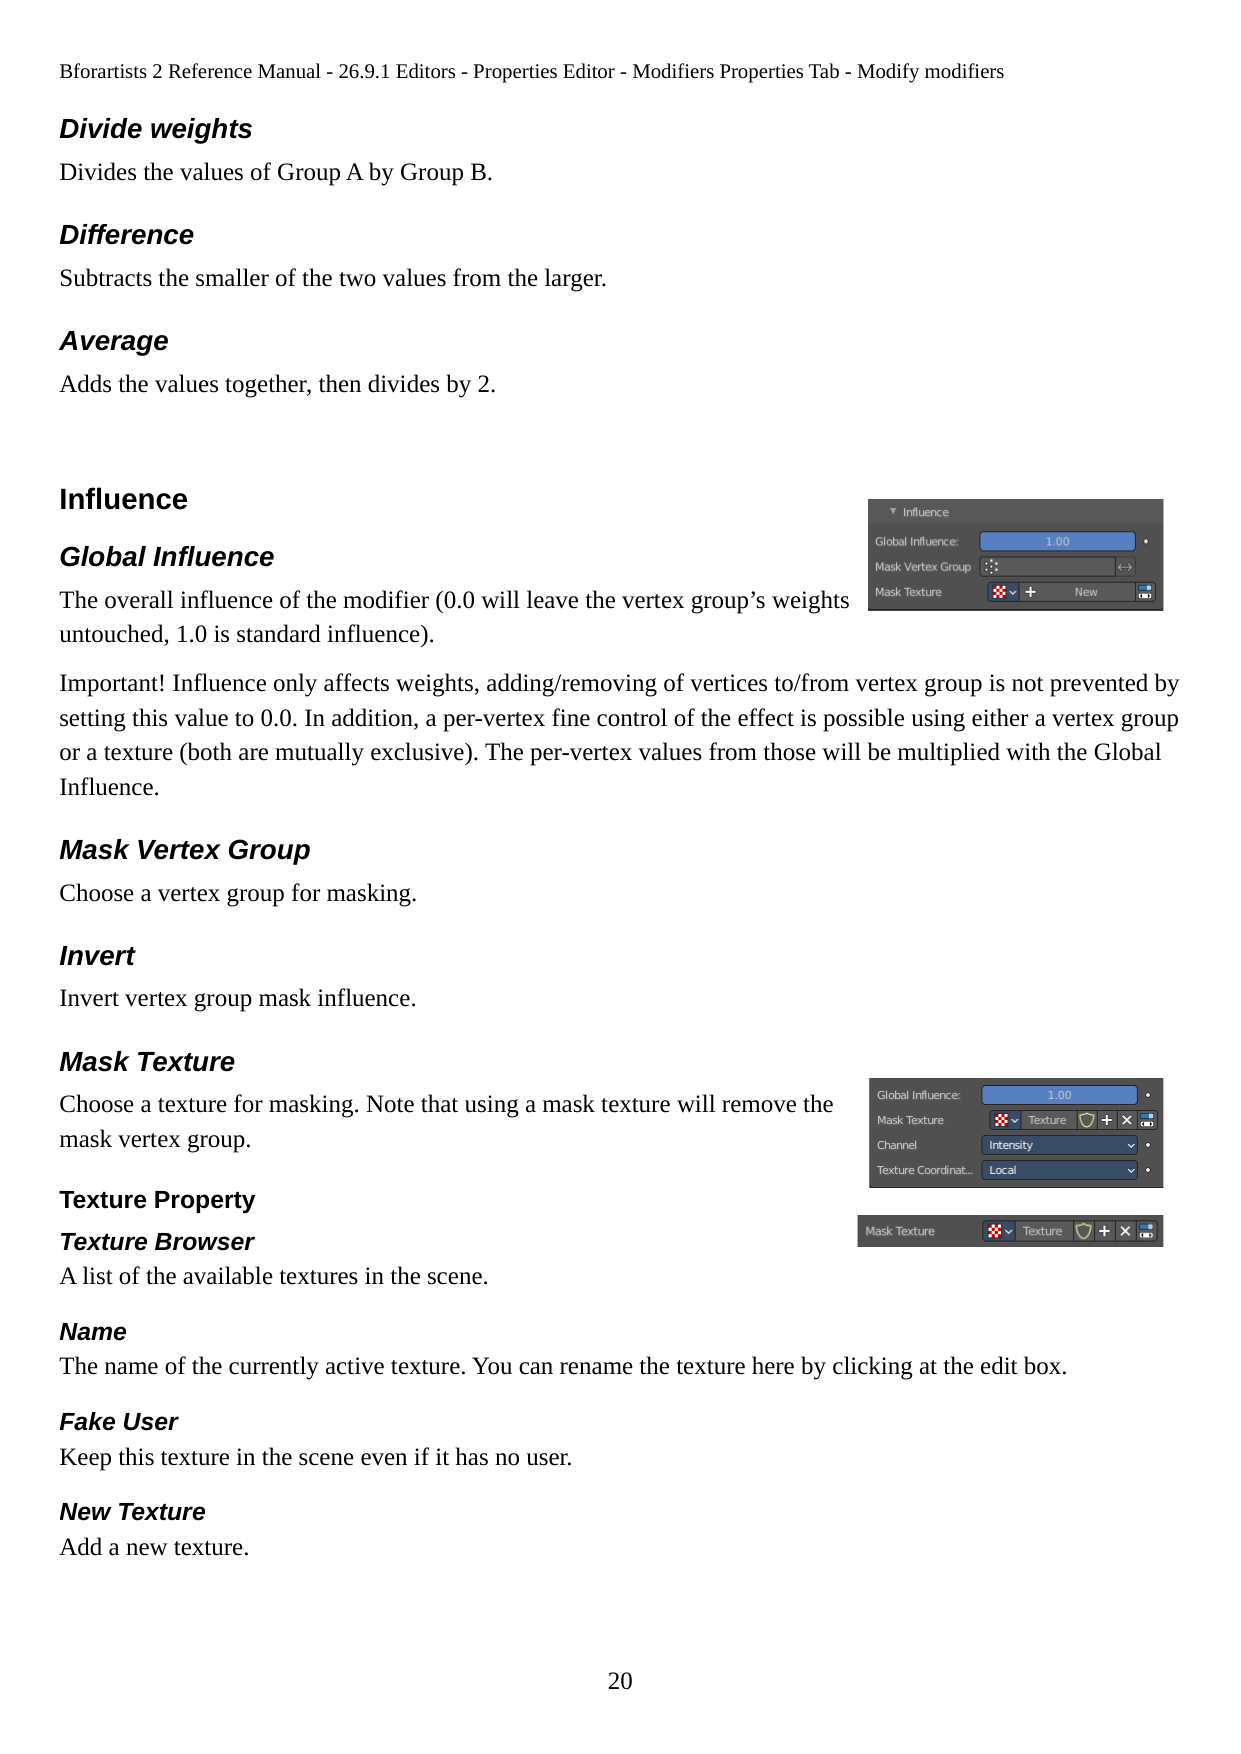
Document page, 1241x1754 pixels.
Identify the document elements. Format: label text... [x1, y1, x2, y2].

text Keep this texture in the scene even if it has no user. [59, 1442, 1181, 1470]
text The overall influence of the modifier (0.0 will leave the vertex group’s weights untouched, 1.0 is standard influence). [59, 585, 1181, 648]
subtitle Fake User [59, 1407, 1181, 1435]
text Adds the values together, then divides by 2. [59, 369, 1181, 398]
subtitle Influence [59, 482, 1181, 515]
picture [857, 1215, 1164, 1247]
subtitle Mask Texture [59, 1045, 1181, 1077]
text Add a new texture. [59, 1532, 1181, 1560]
subtitle Divide weights [59, 113, 1181, 144]
subtitle Average [59, 324, 1181, 356]
subtitle Mask Vertex Group [59, 833, 1181, 865]
picture [869, 1078, 1164, 1188]
text Choose a vertex group for masking. [59, 878, 1181, 906]
text Important! Influence only affects weights, adding/removing of vertices to/from vertex group is not prevented by setting this value to 0.0. In addition, a per-vertex fine control of the effect is possible using either a vertex group or a texture (both are mutually exclusive). The per-vertex values from those will be multiplied with the Global Influence. [59, 668, 1181, 800]
subtitle [1164, 540, 1181, 572]
subtitle Texture Browser [59, 1227, 1181, 1255]
text The name of the currently active texture. You can rename the texture here by clicking at the edit box. [59, 1351, 1181, 1380]
text Divides the values of Group A by Group B. [59, 157, 1181, 186]
subtitle Name [59, 1317, 1181, 1345]
text A list of the available textures in the scene. [59, 1261, 1181, 1290]
picture [868, 499, 1164, 611]
subtitle Texture Property [59, 1186, 1181, 1214]
subtitle Global Influence [59, 540, 868, 572]
text Subtracts the smaller of the two values from the larger. [59, 263, 1181, 292]
text Choose a texture for masking. Note that using a mask texture will remove the mask vertex group. [59, 1089, 869, 1153]
text Invert vertex group mask influence. [59, 983, 1181, 1012]
subtitle Invert [59, 939, 1181, 971]
subtitle Difference [59, 218, 1181, 250]
subtitle New Texture [59, 1497, 1181, 1525]
